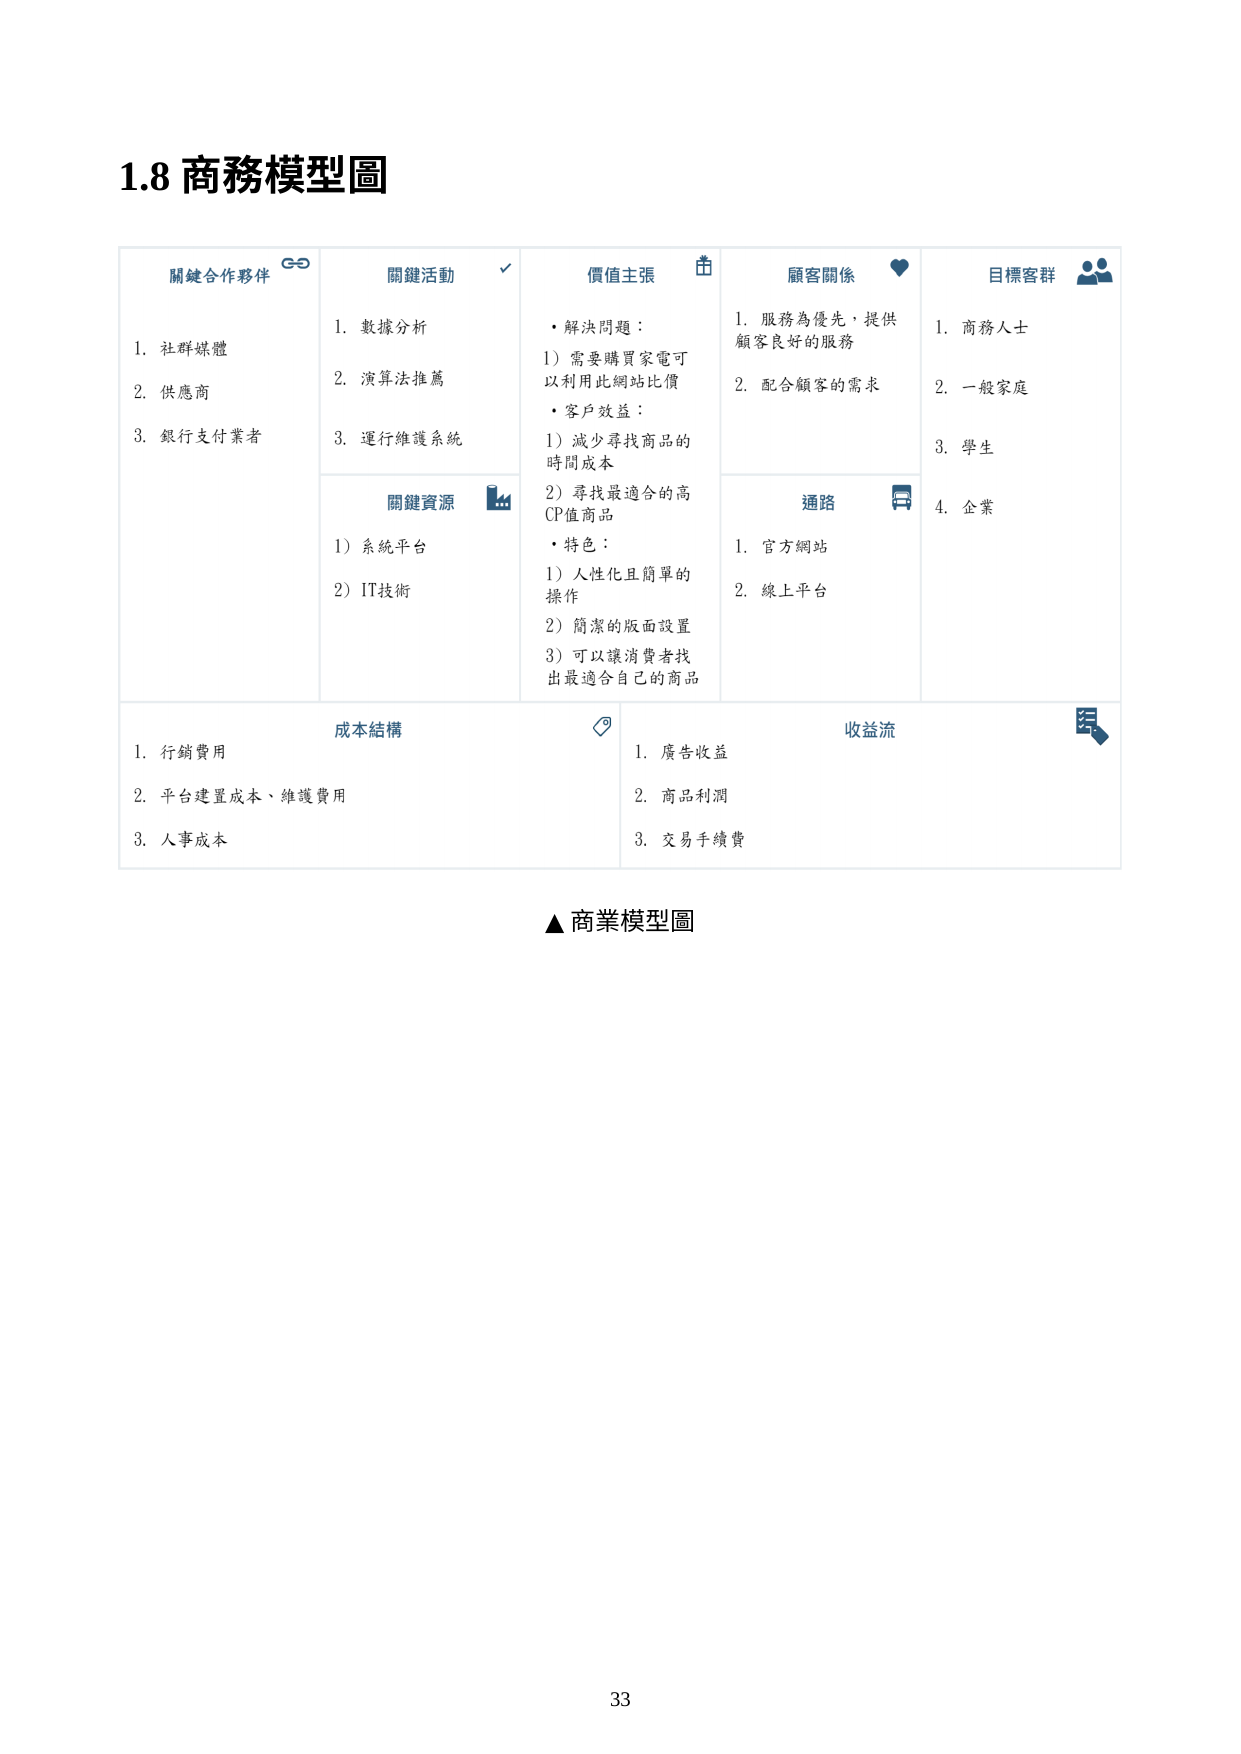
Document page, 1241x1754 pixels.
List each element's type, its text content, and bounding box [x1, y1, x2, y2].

picture [118, 246, 1122, 872]
subtitle 1.8 商務模型圖 [118, 142, 1122, 202]
text ▲ 商業模型圖 [118, 901, 1122, 937]
